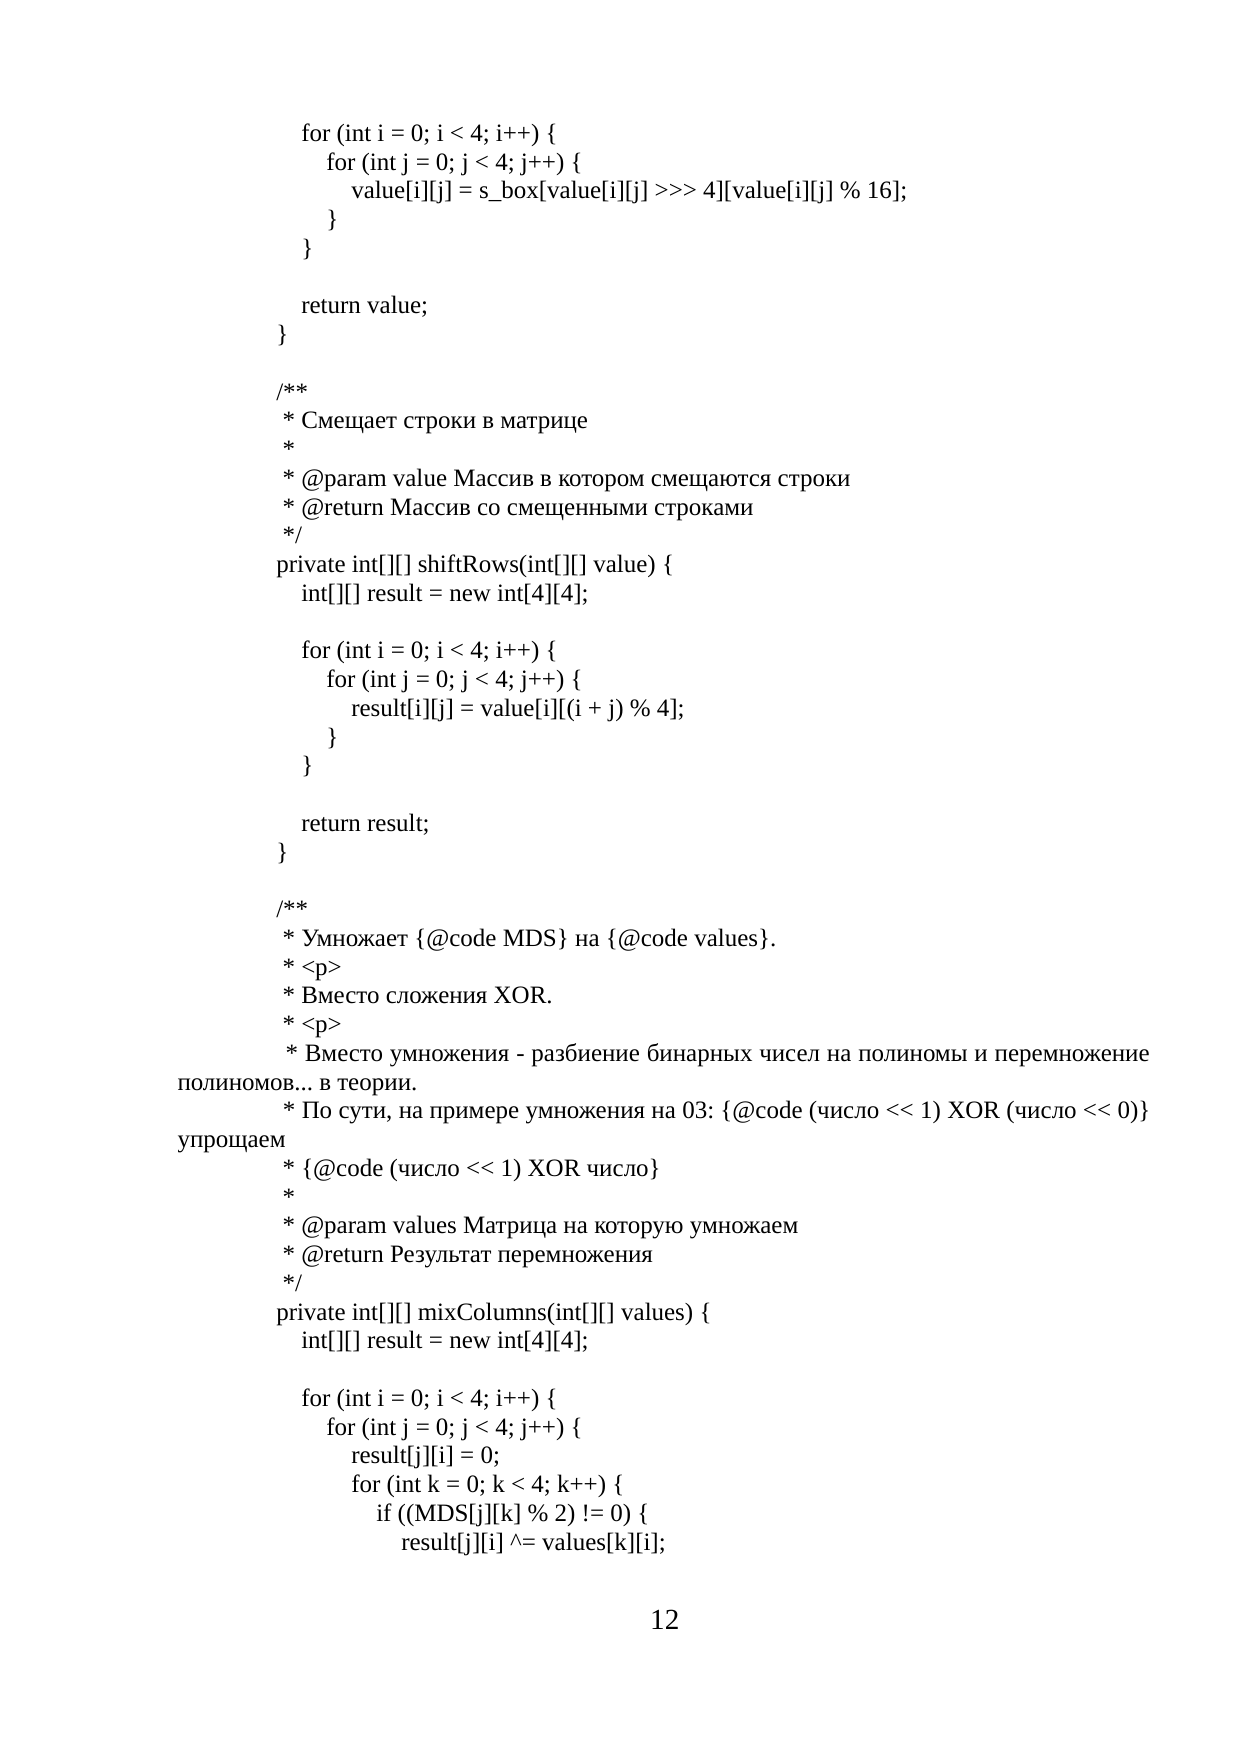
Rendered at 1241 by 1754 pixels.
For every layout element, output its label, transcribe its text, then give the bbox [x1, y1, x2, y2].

text * Смещает строки в матрице [177, 406, 1152, 434]
text * <p> [177, 952, 1152, 981]
text if ((MDS[j][k] % 2) != 0) { [177, 1498, 1152, 1527]
text } [177, 751, 1152, 779]
text * Умножает {@code MDS} на {@code values}. [177, 923, 1152, 952]
text } [177, 837, 1152, 866]
text value[i][j] = s_box[value[i][j] >>> 4][value[i][j] % 16]; [177, 176, 1152, 204]
text } [177, 722, 1152, 751]
text int[][] result = new int[4][4]; [177, 1326, 1152, 1354]
text for (int j = 0; j < 4; j++) { [177, 147, 1152, 176]
text result[j][i] = 0; [177, 1441, 1152, 1469]
text /** [177, 377, 1152, 406]
text * По сути, на примере умножения на 03: {@code (число << 1) XOR (число << 0)} упрощаем [177, 1096, 1152, 1153]
text result[i][j] = value[i][(i + j) % 4]; [177, 693, 1152, 722]
text * [177, 1182, 1152, 1211]
text } [177, 233, 1152, 262]
text private int[][] mixColumns(int[][] values) { [177, 1297, 1152, 1326]
text * [177, 434, 1152, 463]
text */ [177, 521, 1152, 549]
text return result; [177, 808, 1152, 837]
text * <p> [177, 1009, 1152, 1038]
text return value; [177, 291, 1152, 319]
text } [177, 319, 1152, 348]
text * @param value Массив в котором смещаются строки [177, 463, 1152, 492]
text * @param values Матрица на которую умножаем [177, 1211, 1152, 1239]
text } [177, 204, 1152, 233]
text * {@code (число << 1) XOR число} [177, 1153, 1152, 1182]
text * Вместо сложения XOR. [177, 981, 1152, 1009]
text result[j][i] ^= values[k][i]; [177, 1527, 1152, 1556]
text for (int i = 0; i < 4; i++) { [177, 636, 1152, 664]
text * @return Результат перемножения [177, 1239, 1152, 1268]
text for (int j = 0; j < 4; j++) { [177, 664, 1152, 693]
text for (int j = 0; j < 4; j++) { [177, 1412, 1152, 1441]
text * @return Массив со смещенными строками [177, 492, 1152, 521]
text for (int k = 0; k < 4; k++) { [177, 1469, 1152, 1498]
text */ [177, 1268, 1152, 1297]
text /** [177, 894, 1152, 923]
text private int[][] shiftRows(int[][] value) { [177, 549, 1152, 578]
text int[][] result = new int[4][4]; [177, 578, 1152, 607]
text for (int i = 0; i < 4; i++) { [177, 1383, 1152, 1412]
text * Вместо умножения - разбиение бинарных чисел на полиномы и перемножение полиномов... в теории. [177, 1038, 1152, 1096]
text for (int i = 0; i < 4; i++) { [177, 118, 1152, 147]
